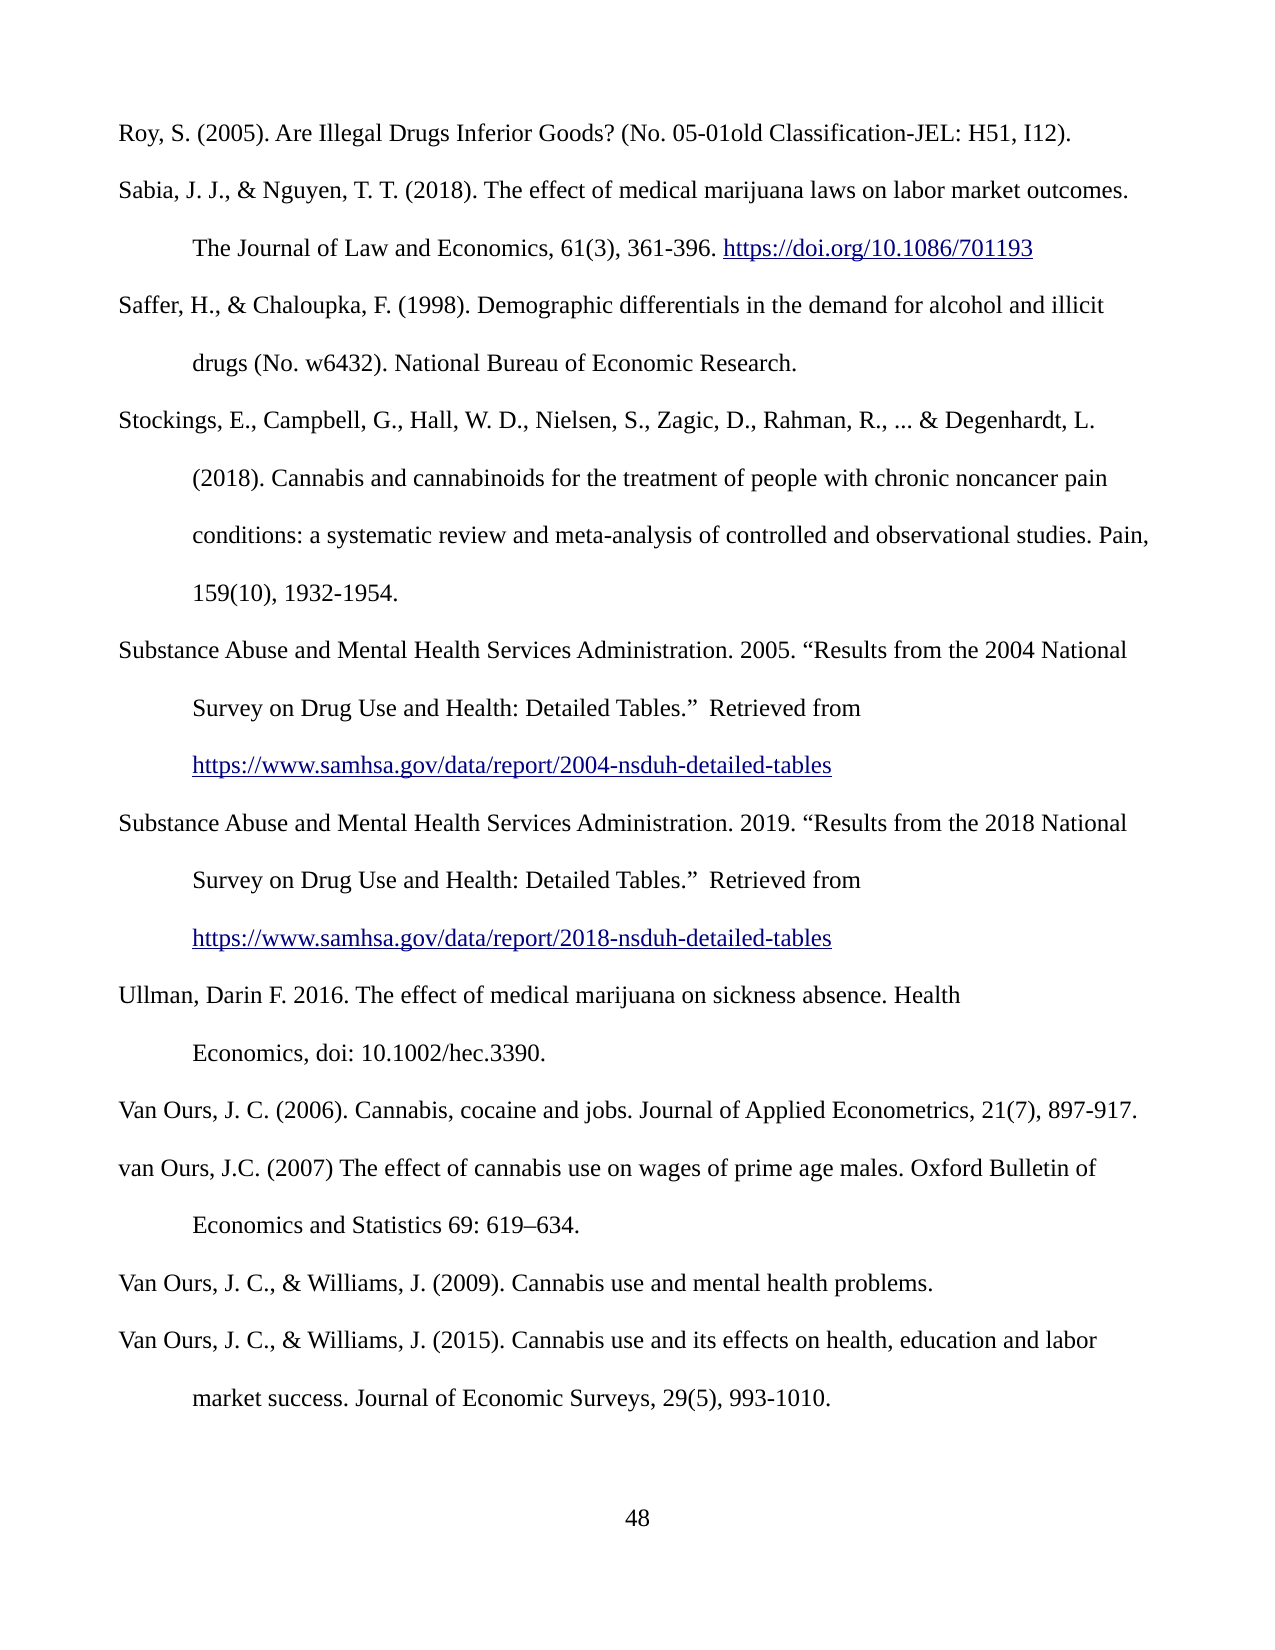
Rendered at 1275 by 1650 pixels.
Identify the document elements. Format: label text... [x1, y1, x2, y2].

text Sabia, J. J., & Nguyen, T. T. (2018). The effect of medical marijuana laws on labor market outcomes. The Journal of Law and Economics, 61(3), 361-396. https://doi.org/10.1086/701193 [118, 176, 1157, 262]
text Substance Abuse and Mental Health Services Administration. 2019. “Results from the 2018 National Survey on Drug Use and Health: Detailed Tables.” Retrieved from https://www.samhsa.gov/data/report/2018-nsduh-detailed-tables [118, 808, 1157, 952]
text van Ours, J.C. (2007) The effect of cannabis use on wages of prime age males. Oxford Bulletin of Economics and Statistics 69: 619–634. [118, 1153, 1157, 1239]
text Economics, doi: 10.1002/hec.3390. [118, 1038, 1157, 1067]
text Roy, S. (2005). Are Illegal Drugs Inferior Goods? (No. 05-01old Classification-JEL: H51, I12). [118, 118, 1157, 147]
text Ullman, Darin F. 2016. The effect of medical marijuana on sickness absence. Health [118, 981, 1157, 1009]
text Saffer, H., & Chaloupka, F. (1998). Demographic differentials in the demand for alcohol and illicit drugs (No. w6432). National Bureau of Economic Research. [118, 291, 1157, 377]
text Van Ours, J. C., & Williams, J. (2015). Cannabis use and its effects on health, education and labor market success. Journal of Economic Surveys, 29(5), 993-1010. [118, 1326, 1157, 1412]
text Stockings, E., Campbell, G., Hall, W. D., Nielsen, S., Zagic, D., Rahman, R., ... & Degenhardt, L. (2018). Cannabis and cannabinoids for the treatment of people with chronic noncancer pain conditions: a systematic review and meta-analysis of controlled and observational studies. Pain, 159(10), 1932-1954. [118, 406, 1157, 607]
text Van Ours, J. C., & Williams, J. (2009). Cannabis use and mental health problems. [118, 1268, 1157, 1297]
text Substance Abuse and Mental Health Services Administration. 2005. “Results from the 2004 National Survey on Drug Use and Health: Detailed Tables.” Retrieved from https://www.samhsa.gov/data/report/2004-nsduh-detailed-tables [118, 636, 1157, 779]
text Van Ours, J. C. (2006). Cannabis, cocaine and jobs. Journal of Applied Econometrics, 21(7), 897-917. [118, 1096, 1157, 1124]
